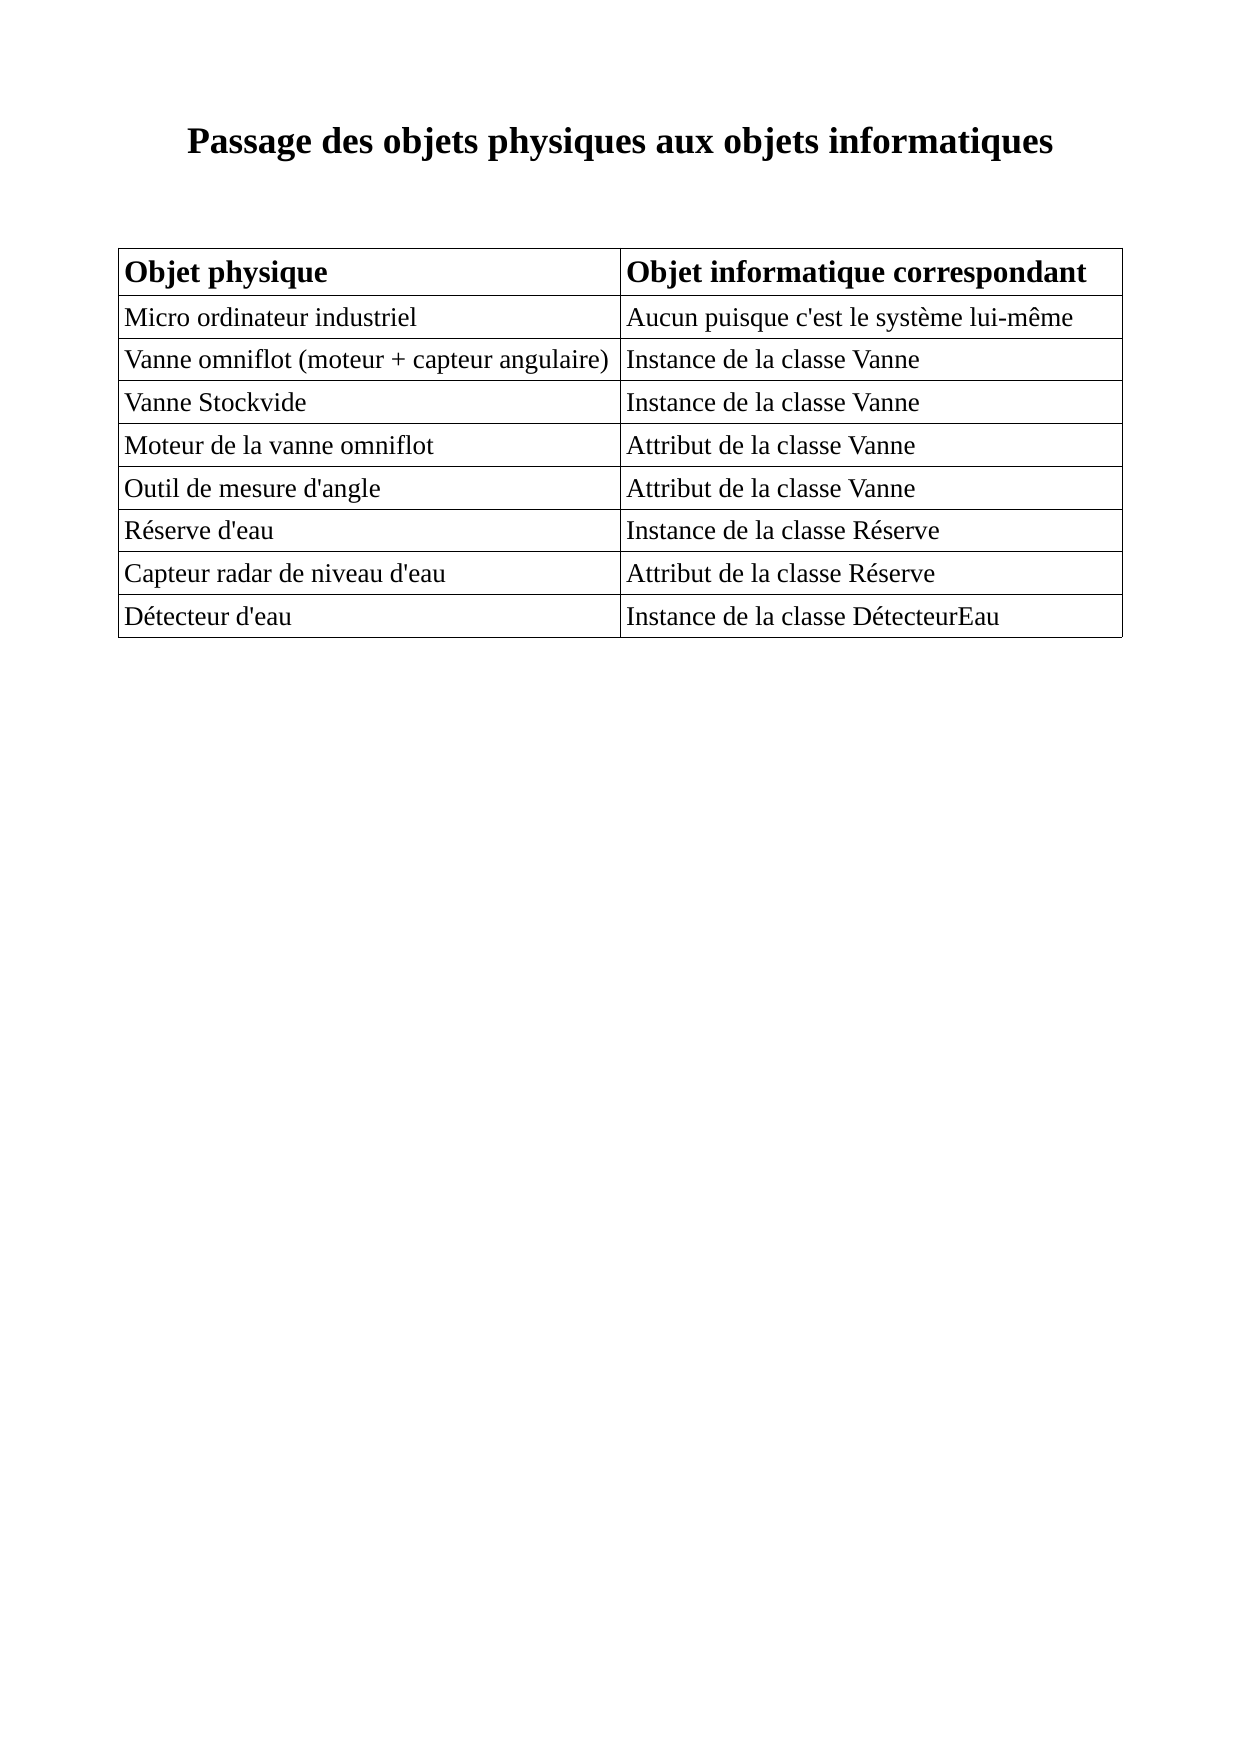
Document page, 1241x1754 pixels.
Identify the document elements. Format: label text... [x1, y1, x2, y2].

table_cell Aucun puisque c'est le système lui-même [621, 296, 1122, 338]
text Passage des objets physiques aux objets informatiques [118, 118, 1122, 161]
table_cell Capteur radar de niveau d'eau [119, 552, 620, 594]
table_cell Micro ordinateur industriel [119, 296, 620, 338]
table_cell Instance de la classe Vanne [621, 339, 1122, 380]
table_header Objet informatique correspondant [621, 249, 1122, 295]
table_cell Vanne omniflot (moteur + capteur angulaire) [119, 339, 620, 380]
table_cell Outil de mesure d'angle [119, 467, 620, 508]
table_cell Moteur de la vanne omniflot [119, 424, 620, 466]
table_cell Détecteur d'eau [119, 595, 620, 637]
table_cell Instance de la classe DétecteurEau [621, 595, 1122, 637]
table_cell Attribut de la classe Vanne [621, 424, 1122, 466]
table_cell Vanne Stockvide [119, 381, 620, 423]
table_cell Attribut de la classe Réserve [621, 552, 1122, 594]
table_cell Instance de la classe Réserve [621, 510, 1122, 551]
table_header Objet physique [119, 249, 620, 295]
table_cell Attribut de la classe Vanne [621, 467, 1122, 508]
table_cell Réserve d'eau [119, 510, 620, 551]
table_cell Instance de la classe Vanne [621, 381, 1122, 423]
